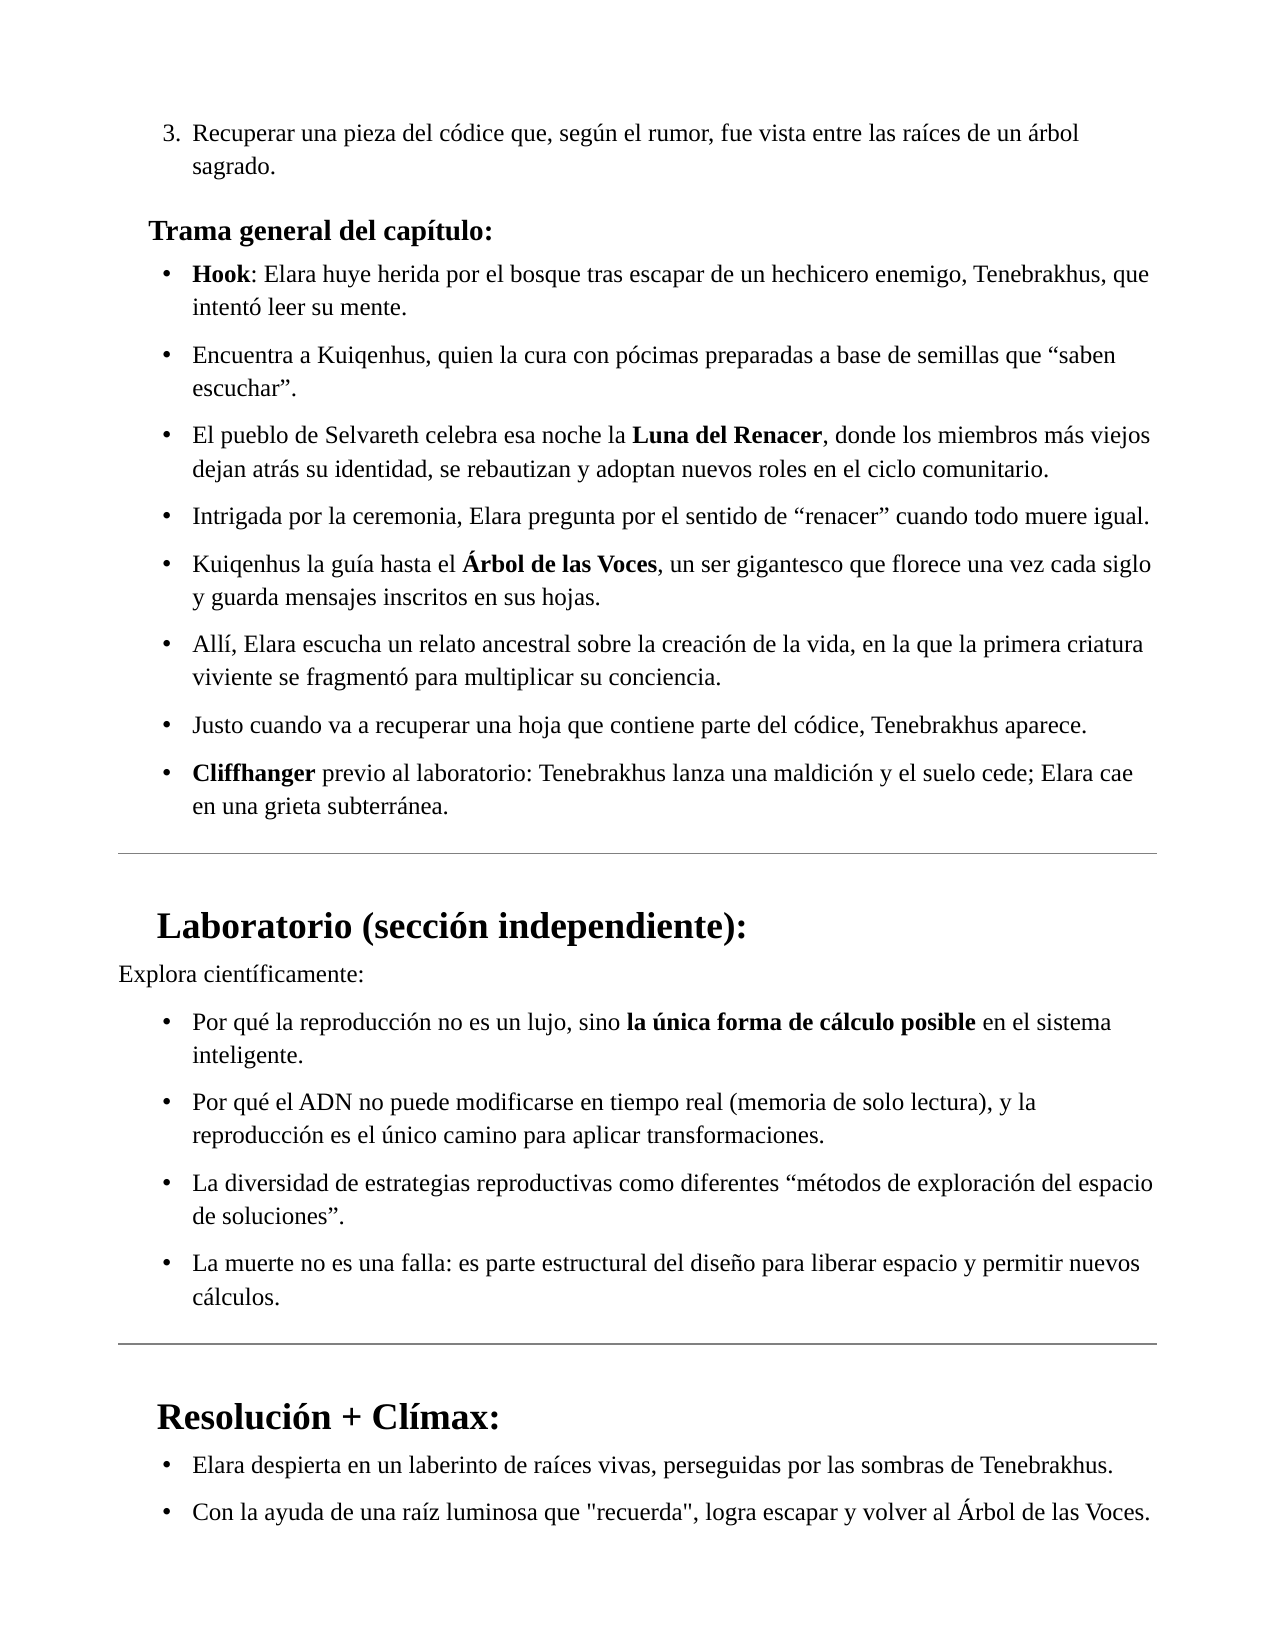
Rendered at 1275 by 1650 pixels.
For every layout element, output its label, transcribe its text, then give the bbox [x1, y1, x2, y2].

list Por qué la reproducción no es un lujo, sino la única forma de cálculo posible en el sistema inteligente. [162, 1007, 1157, 1068]
list La diversidad de estrategias reproductivas como diferentes “métodos de exploración del espacio de soluciones”. [162, 1168, 1157, 1230]
text Explora científicamente: [118, 959, 1157, 988]
list Cliffhanger previo al laboratorio: Tenebrakhus lanza una maldición y el suelo cede; Elara cae en una grieta subterránea. [162, 758, 1157, 819]
subtitle 🧨 Resolución + Clímax: [118, 1394, 1157, 1437]
list El pueblo de Selvareth celebra esa noche la Luna del Renacer, donde los miembros más viejos dejan atrás su identidad, se rebautizan y adoptan nuevos roles en el ciclo comunitario. [162, 421, 1157, 482]
list Recuperar una pieza del códice que, según el rumor, fue vista entre las raíces de un árbol sagrado. [162, 118, 1157, 180]
list Intrigada por la ceremonia, Elara pregunta por el sentido de “renacer” cuando todo muere igual. [162, 501, 1157, 530]
subtitle 🧩 Trama general del capítulo: [118, 213, 1157, 247]
list Kuiqenhus la guía hasta el Árbol de las Voces, un ser gigantesco que florece una vez cada siglo y guarda mensajes inscritos en sus hojas. [162, 549, 1157, 611]
list Justo cuando va a recuperar una hoja que contiene parte del códice, Tenebrakhus aparece. [162, 710, 1157, 739]
list Allí, Elara escucha un relato ancestral sobre la creación de la vida, en la que la primera criatura viviente se fragmentó para multiplicar su conciencia. [162, 629, 1157, 691]
list Por qué el ADN no puede modificarse en tiempo real (memoria de solo lectura), y la reproducción es el único camino para aplicar transformaciones. [162, 1087, 1157, 1149]
list La muerte no es una falla: es parte estructural del diseño para liberar espacio y permitir nuevos cálculos. [162, 1248, 1157, 1310]
list Elara despierta en un laberinto de raíces vivas, perseguidas por las sombras de Tenebrakhus. [162, 1450, 1157, 1479]
list Hook: Elara huye herida por el bosque tras escapar de un hechicero enemigo, Tenebrakhus, que intentó leer su mente. [162, 259, 1157, 321]
list Con la ayuda de una raíz luminosa que "recuerda", logra escapar y volver al Árbol de las Voces. [162, 1497, 1157, 1526]
list Encuentra a Kuiqenhus, quien la cura con pócimas preparadas a base de semillas que “saben escuchar”. [162, 340, 1157, 402]
subtitle 🧪 Laboratorio (sección independiente): [118, 903, 1157, 947]
